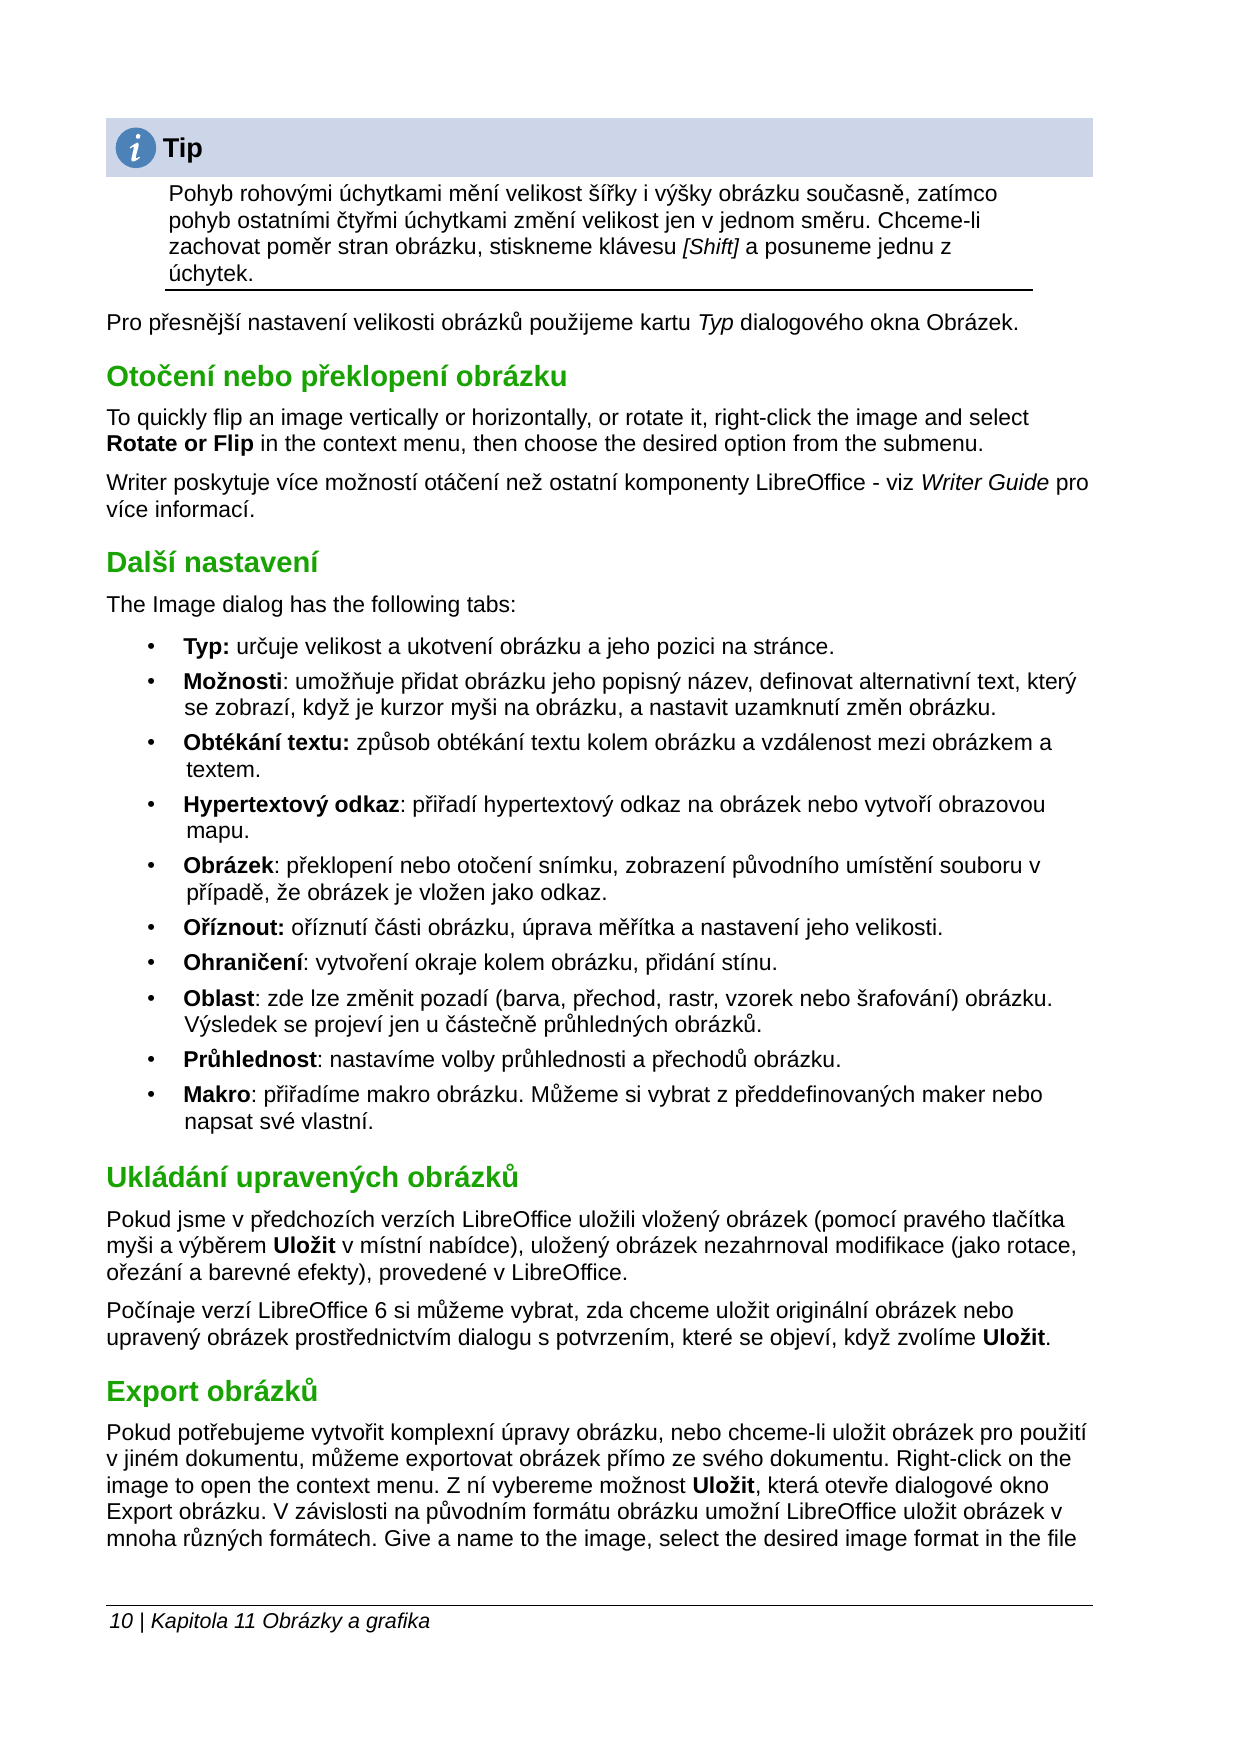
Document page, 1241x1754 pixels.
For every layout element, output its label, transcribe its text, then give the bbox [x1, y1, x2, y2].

text Pohyb rohovými úchytkami mění velikost šířky i výšky obrázku současně, zatímco pohyb ostatními čtyřmi úchytkami změní velikost jen v jednom směru. Chceme-li zachovat poměr stran obrázku, stiskneme klávesu [Shift] a posuneme jednu z úchytek. [165, 177, 1033, 289]
text To quickly flip an image vertically or horizontally, or rotate it, right-click the image and select Rotate or Flip in the context menu, then choose the desired option from the submenu. [106, 404, 1093, 457]
text Pro přesnější nastavení velikosti obrázků použijeme kartu Typ dialogového okna Obrázek. [106, 309, 1093, 335]
text Writer poskytuje více možností otáčení než ostatní komponenty LibreOffice - viz Writer Guide pro více informací. [106, 469, 1093, 522]
list Oblast: zde lze změnit pozadí (barva, přechod, rastr, vzorek nebo šrafování) obrázku. Výsledek se projeví jen u částečně průhledných obrázků. [144, 982, 1093, 1037]
subtitle Další nastavení [106, 546, 1093, 579]
subtitle Tip [106, 118, 1093, 177]
list Makro: přiřadíme makro obrázku. Můžeme si vybrat z předdefinovaných maker nebo napsat své vlastní. [144, 1078, 1093, 1137]
list Oříznout: oříznutí části obrázku, úprava měřítka a nastavení jeho velikosti. [144, 911, 1093, 940]
text Pokud jsme v předchozích verzích LibreOffice uložili vložený obrázek (pomocí pravého tlačítka myši a výběrem Uložit v místní nabídce), uložený obrázek nezahrnoval modifikace (jako rotace, ořezání a barevné efekty), provedené v LibreOffice. [106, 1206, 1093, 1285]
list Obtékání textu: způsob obtékání textu kolem obrázku a vzdálenost mezi obrázkem a textem. [144, 726, 1093, 782]
subtitle Ukládání upravených obrázků [106, 1161, 1093, 1194]
list Obrázek: překlopení nebo otočení snímku, zobrazení původního umístění souboru v případě, že obrázek je vložen jako odkaz. [144, 849, 1093, 905]
list Možnosti: umožňuje přidat obrázku jeho popisný název, definovat alternativní text, který se zobrazí, když je kurzor myši na obrázku, a nastavit uzamknutí změn obrázku. [144, 665, 1093, 721]
text Pokud potřebujeme vytvořit komplexní úpravy obrázku, nebo chceme-li uložit obrázek pro použití v jiném dokumentu, můžeme exportovat obrázek přímo ze svého dokumentu. Right-click on the image to open the context menu. Z ní vybereme možnost Uložit, která otevře dialogové okno Export obrázku. V závislosti na původním formátu obrázku umožní LibreOffice uložit obrázek v mnoha různých formátech. Give a name to the image, select the desired image format in the file [106, 1419, 1093, 1551]
subtitle Otočení nebo překlopení obrázku [106, 359, 1093, 392]
text Počínaje verzí LibreOffice 6 si můžeme vybrat, zda chceme uložit originální obrázek nebo upravený obrázek prostřednictvím dialogu s potvrzením, které se objeví, když zvolíme Uložit. [106, 1297, 1093, 1350]
list Typ: určuje velikost a ukotvení obrázku a jeho pozici na stránce. [144, 630, 1093, 659]
list Ohraničení: vytvoření okraje kolem obrázku, přidání stínu. [144, 946, 1093, 976]
subtitle Export obrázků [106, 1374, 1093, 1407]
list Průhlednost: nastavíme volby průhlednosti a přechodů obrázku. [144, 1043, 1093, 1072]
list The Image dialog has the following tabs: [106, 591, 1093, 617]
list Hypertextový odkaz: přiřadí hypertextový odkaz na obrázek nebo vytvoří obrazovou mapu. [144, 788, 1093, 844]
